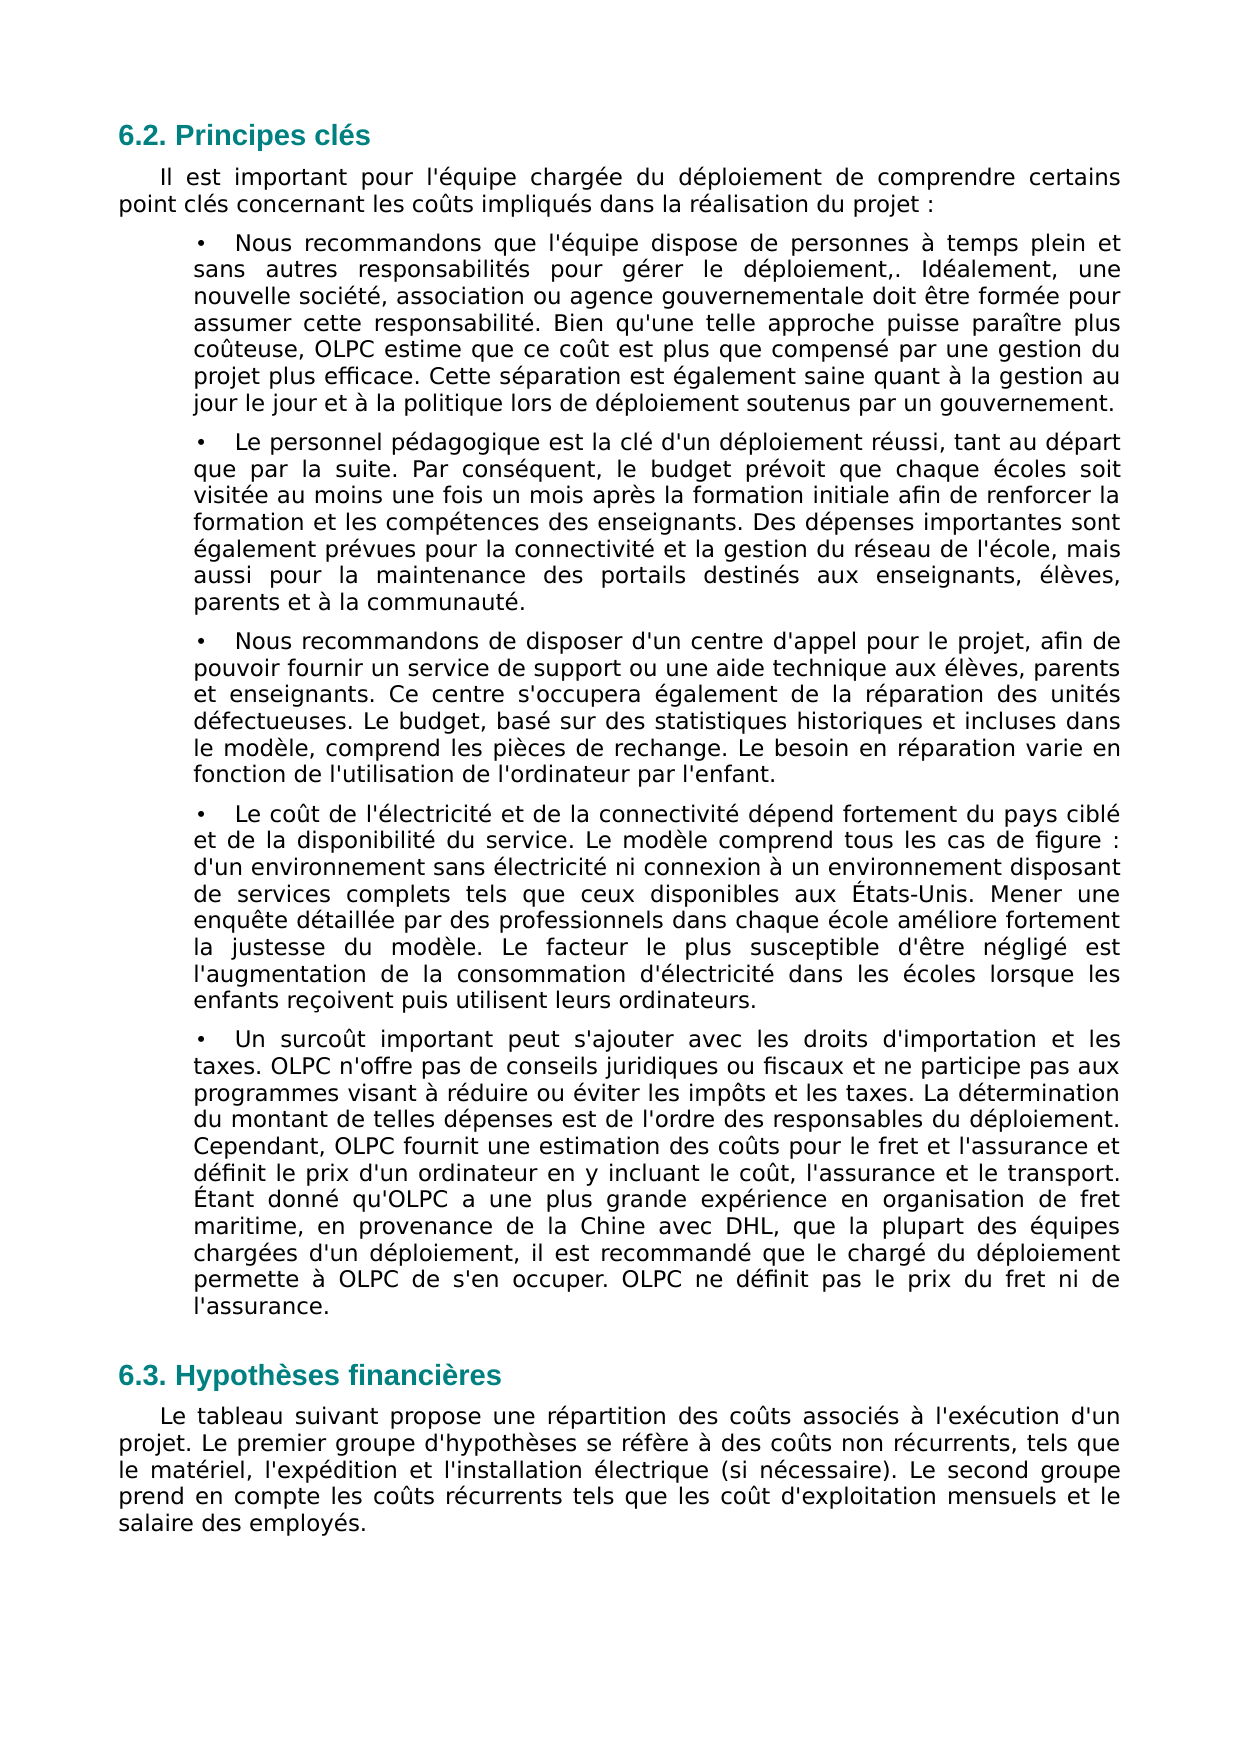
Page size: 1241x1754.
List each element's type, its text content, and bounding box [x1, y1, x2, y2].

list Un surcoût important peut s'ajouter avec les droits d'importation et les taxes. OLPC n'offre pas de conseils juridiques ou fiscaux et ne participe pas aux programmes visant à réduire ou éviter les impôts et les taxes. La détermination du montant de telles dépenses est de l'ordre des responsables du déploiement. Cependant, OLPC fournit une estimation des coûts pour le fret et l'assurance et définit le prix d'un ordinateur en y incluant le coût, l'assurance et le transport. Étant donné qu'OLPC a une plus grande expérience en organisation de fret maritime, en provenance de la Chine avec DHL, que la plupart des équipes chargées d'un déploiement, il est recommandé que le chargé du déploiement permette à OLPC de s'en occuper. OLPC ne définit pas le prix du fret ni de l'assurance. [156, 1027, 1122, 1320]
text Il est important pour l'équipe chargée du déploiement de comprendre certains point clés concernant les coûts impliqués dans la réalisation du projet : [118, 164, 1122, 217]
list Le coût de l'électricité et de la connectivité dépend fortement du pays ciblé et de la disponibilité du service. Le modèle comprend tous les cas de figure : d'un environnement sans électricité ni connexion à un environnement disposant de services complets tels que ceux disponibles aux États-Unis. Mener une enquête détaillée par des professionnels dans chaque école améliore fortement la justesse du modèle. Le facteur le plus susceptible d'être négligé est l'augmentation de la consommation d'électricité dans les écoles lorsque les enfants reçoivent puis utilisent leurs ordinateurs. [156, 801, 1122, 1014]
list Nous recommandons de disposer d'un centre d'appel pour le projet, afin de pouvoir fournir un service de support ou une aide technique aux élèves, parents et enseignants. Ce centre s'occupera également de la réparation des unités défectueuses. Le budget, basé sur des statistiques historiques et incluses dans le modèle, comprend les pièces de rechange. Le besoin en réparation varie en fonction de l'utilisation de l'ordinateur par l'enfant. [156, 628, 1122, 788]
list Nous recommandons que l'équipe dispose de personnes à temps plein et sans autres responsabilités pour gérer le déploiement,. Idéalement, une nouvelle société, association ou agence gouvernementale doit être formée pour assumer cette responsabilité. Bien qu'une telle approche puisse paraître plus coûteuse, OLPC estime que ce coût est plus que compensé par une gestion du projet plus efficace. Cette séparation est également saine quant à la gestion au jour le jour et à la politique lors de déploiement soutenus par un gouvernement. [156, 230, 1122, 417]
list Le personnel pédagogique est la clé d'un déploiement réussi, tant au départ que par la suite. Par conséquent, le budget prévoit que chaque écoles soit visitée au moins une fois un mois après la formation initiale afin de renforcer la formation et les compétences des enseignants. Des dépenses importantes sont également prévues pour la connectivité et la gestion du réseau de l'école, mais aussi pour la maintenance des portails destinés aux enseignants, élèves, parents et à la communauté. [156, 429, 1122, 616]
subtitle Hypothèses financières [118, 1357, 1122, 1391]
text Le tableau suivant propose une répartition des coûts associés à l'exécution d'un projet. Le premier groupe d'hypothèses se réfère à des coûts non récurrents, tels que le matériel, l'expédition et l'installation électrique (si nécessaire). Le second groupe prend en compte les coûts récurrents tels que les coût d'exploitation mensuels et le salaire des employés. [118, 1403, 1122, 1537]
subtitle Principes clés [118, 118, 1122, 152]
